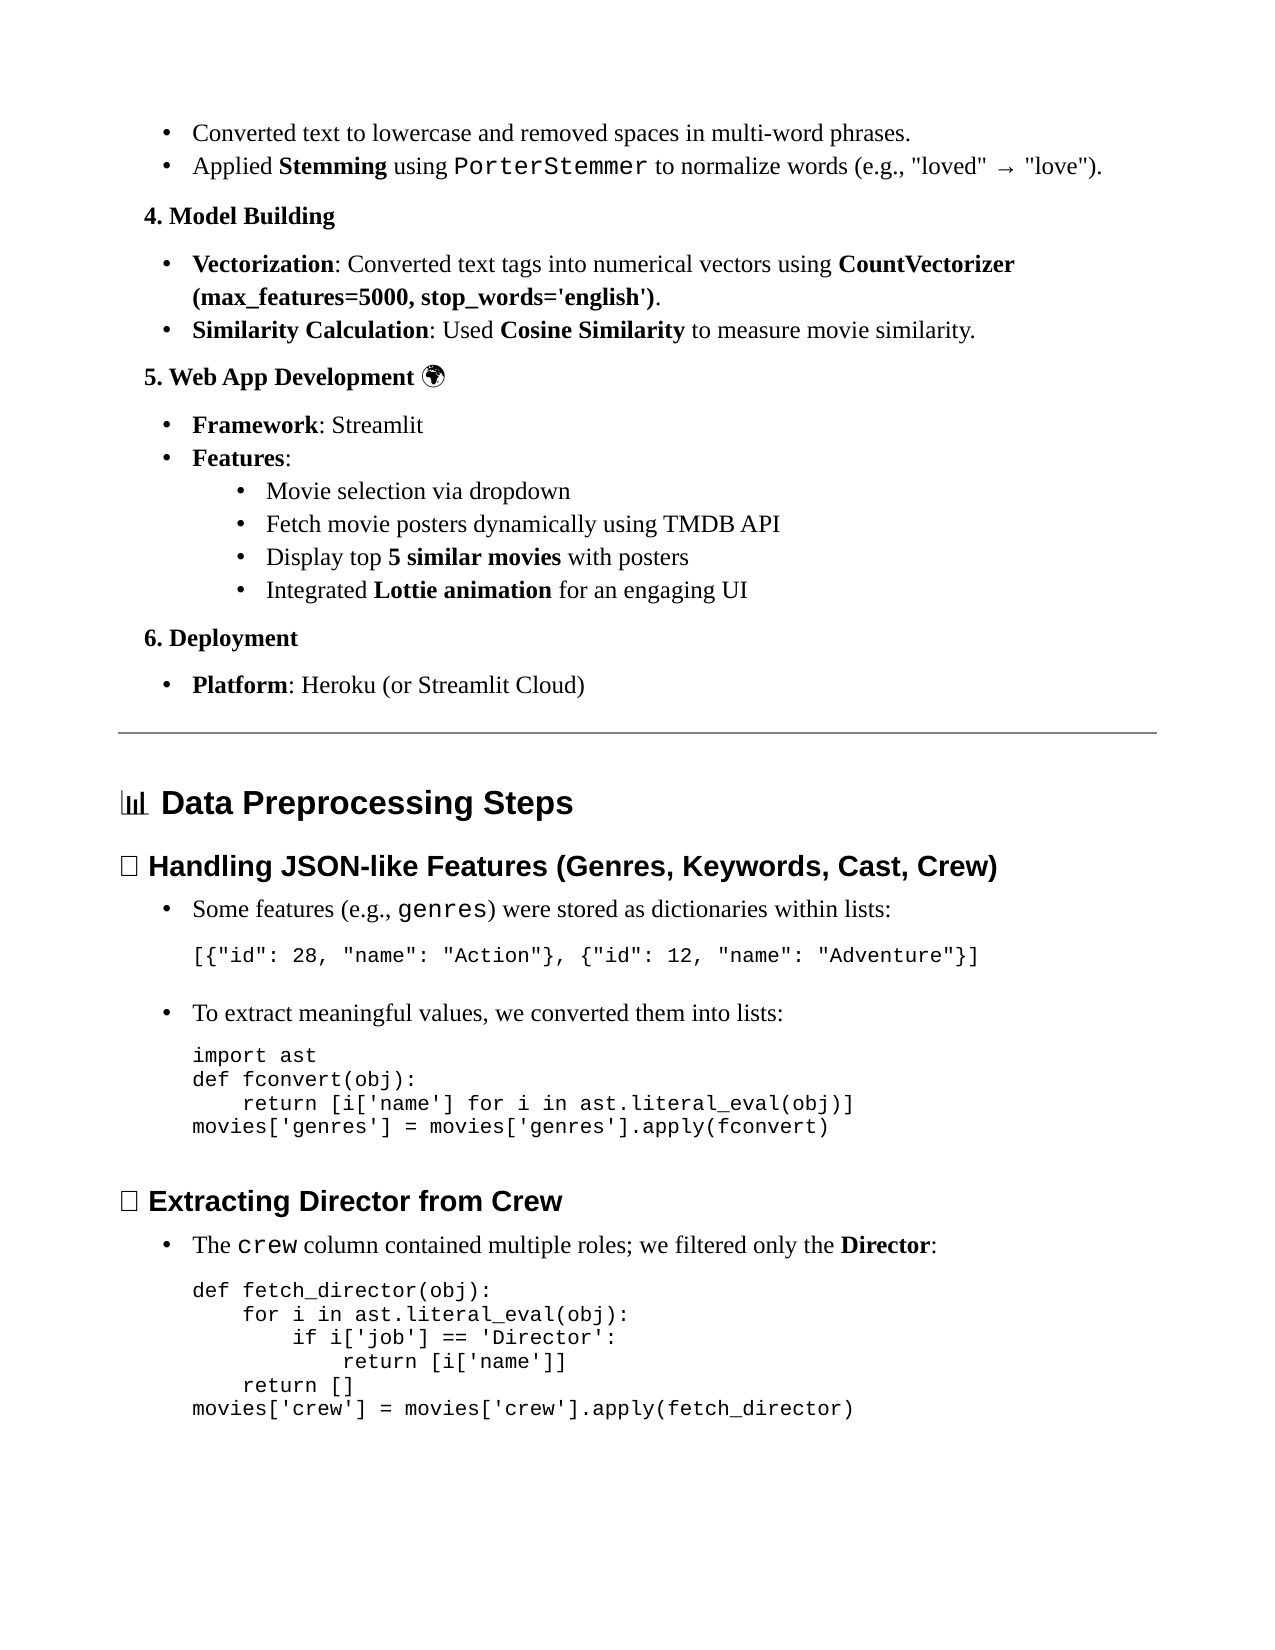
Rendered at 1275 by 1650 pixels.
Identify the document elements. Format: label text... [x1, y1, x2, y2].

text ✅ 5. Web App Development 🌍 [118, 362, 1157, 391]
list movies['crew'] = movies['crew'].apply(fetch_director) [162, 1398, 1157, 1422]
list Converted text to lowercase and removed spaces in multi-word phrases. [162, 118, 1157, 147]
subtitle 🔹 Extracting Director from Crew [118, 1184, 1157, 1217]
text ✅ 4. Model Building 🤖 [118, 201, 1157, 230]
list Vectorization: Converted text tags into numerical vectors using CountVectorizer (max_features=5000, stop_words='english'). [162, 249, 1157, 311]
list Similarity Calculation: Used Cosine Similarity to measure movie similarity. [162, 315, 1157, 343]
list To extract meaningful values, we converted them into lists: [162, 998, 1157, 1026]
list Features: [162, 443, 1157, 472]
list return [] [162, 1374, 1157, 1398]
list Display top 5 similar movies with posters [236, 542, 1157, 571]
list return [i['name'] for i in ast.literal_eval(obj)] [162, 1093, 1157, 1116]
list def fetch_director(obj): [162, 1280, 1157, 1304]
list import ast [162, 1045, 1157, 1069]
list [{"id": 28, "name": "Action"}, {"id": 12, "name": "Adventure"}] [162, 944, 1157, 968]
list if i['job'] == 'Director': [162, 1327, 1157, 1351]
list The crew column contained multiple roles; we filtered only the Director: [162, 1230, 1157, 1261]
list def fconvert(obj): [162, 1069, 1157, 1093]
list Framework: Streamlit [162, 410, 1157, 439]
list return [i['name']] [162, 1351, 1157, 1374]
list movies['genres'] = movies['genres'].apply(fconvert) [162, 1116, 1157, 1140]
text ✅ 6. Deployment 🚀 [118, 623, 1157, 651]
list Platform: Heroku (or Streamlit Cloud) [162, 670, 1157, 699]
list Fetch movie posters dynamically using TMDB API [236, 509, 1157, 538]
subtitle 🔹 Handling JSON-like Features (Genres, Keywords, Cast, Crew) [118, 848, 1157, 882]
list Some features (e.g., genres) were stored as dictionaries within lists: [162, 894, 1157, 925]
list Movie selection via dropdown [236, 476, 1157, 505]
subtitle 📊 Data Preprocessing Steps [118, 783, 1157, 821]
list Integrated Lottie animation for an engaging UI [236, 575, 1157, 604]
list Applied Stemming using PorterStemmer to normalize words (e.g., "loved" → "love"). [162, 151, 1157, 182]
list for i in ast.literal_eval(obj): [162, 1304, 1157, 1327]
